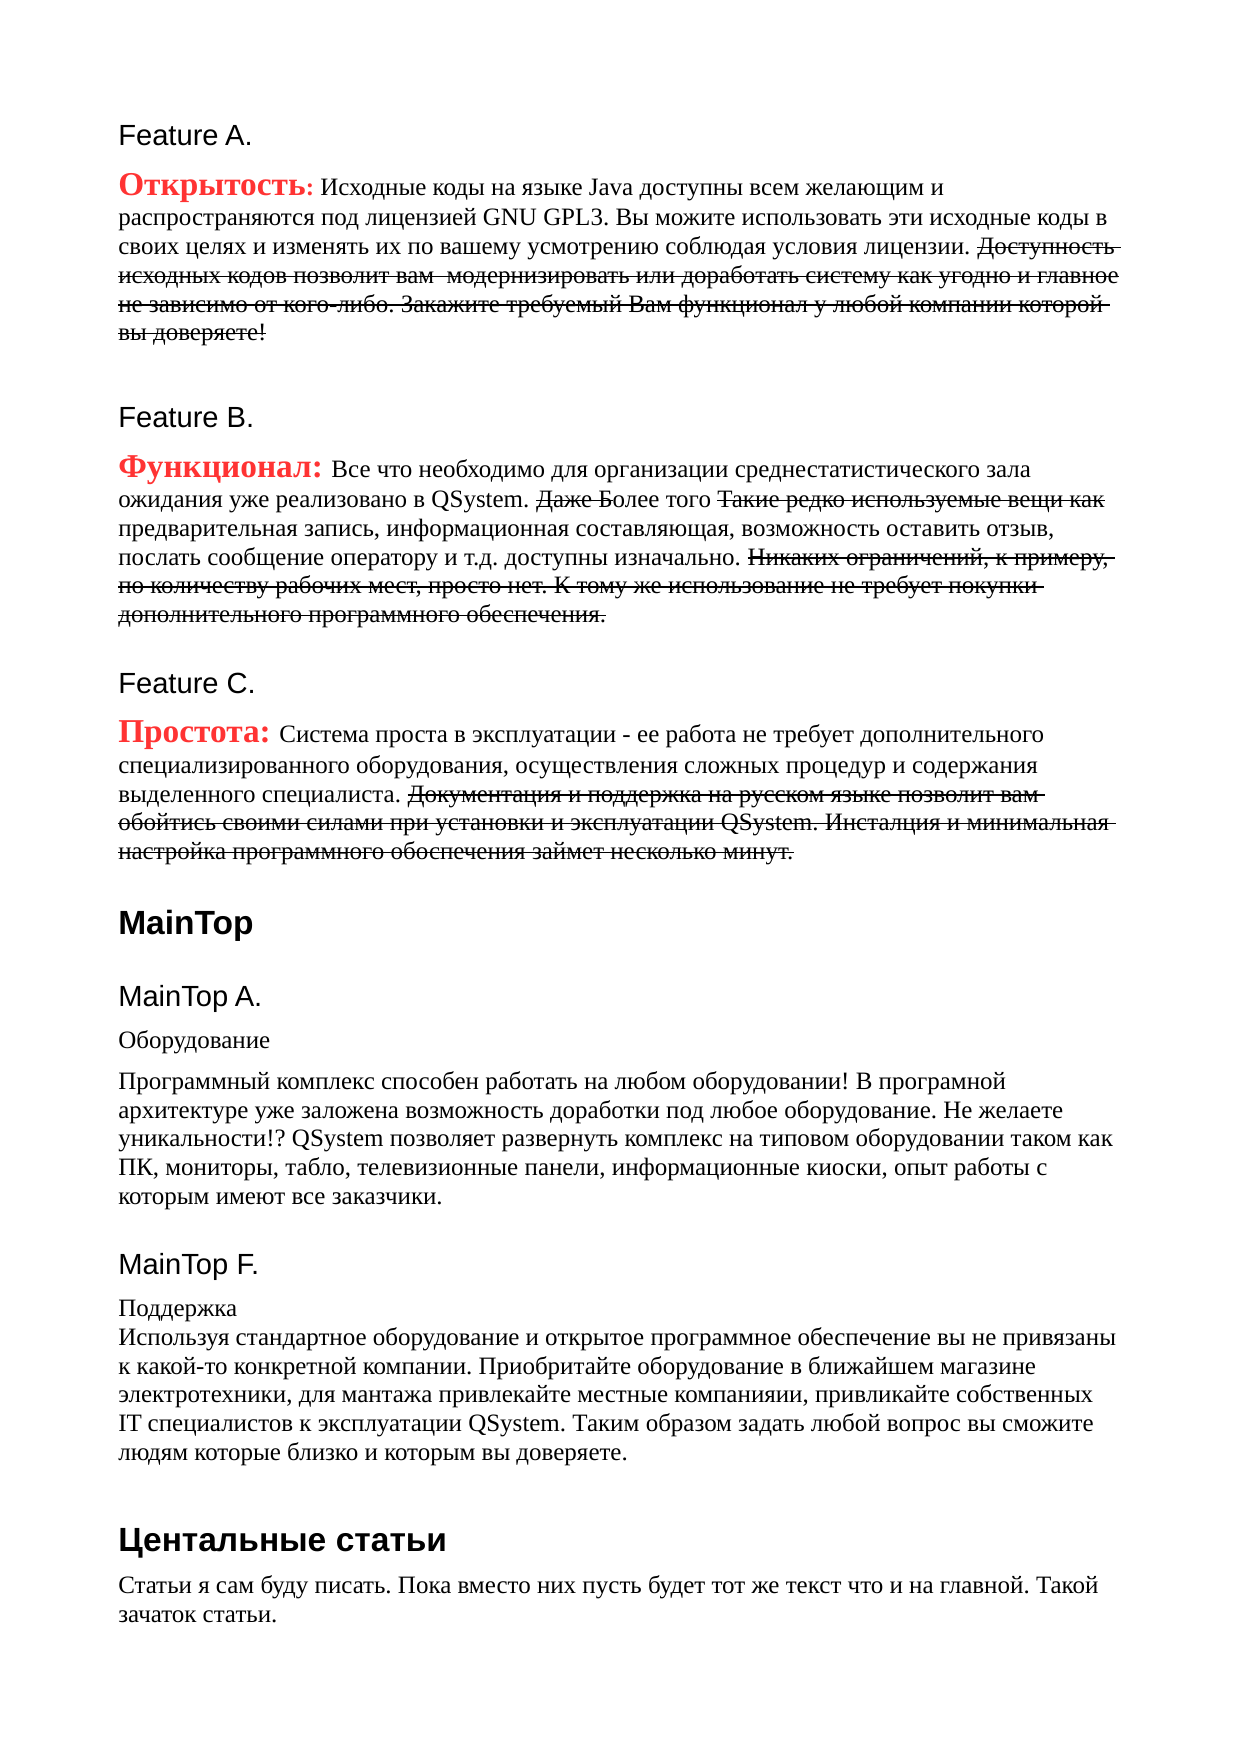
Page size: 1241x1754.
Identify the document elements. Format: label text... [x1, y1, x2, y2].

text Программный комплекс способен работать на любом оборудовании! В програмной архитектуре уже заложена возможность доработки под любое оборудование. Не желаете уникальности!? QSystem позволяет развернуть комплекс на типовом оборудовании таком как ПК, мониторы, табло, телевизионные панели, информационные киоски, опыт работы с которым имеют все заказчики. [118, 1066, 1122, 1210]
text Поддержка [118, 1293, 1122, 1322]
subtitle Feature B. [118, 400, 1122, 433]
subtitle MainTop [118, 902, 1122, 941]
text Статьи я сам буду писать. Пока вместо них пусть будет тот же текст что и на главной. Такой зачаток статьи. [118, 1571, 1122, 1628]
text Функционал: Все что необходимо для организации среднестатистического зала ожидания уже реализовано в QSystem. Даже Более того Такие редко используемые вещи как предварительная запись, информационная составляющая, возможность оставить отзыв, послать сообщение оператору и т.д. доступны изначально. Никаких ограничений, к примеру, по количеству рабочих мест, просто нет. К тому же использование не требует покупки дополнительного программного обеспечения. [118, 446, 1122, 628]
text Открытость: Исходные коды на языке Java доступны всем желающим и распространяются под лицензией GNU GPL3. Вы можите использовать эти исходные коды в своих целях и изменять их по вашему усмотрению соблюдая условия лицензии. Доступность исходных кодов позволит вам модернизировать или доработать систему как угодно и главное не зависимо от кого-либо. Закажите требуемый Вам функционал у любой компании которой вы доверяете! [118, 164, 1122, 346]
text Простота: Система проста в эксплуатации - ее работа не требует дополнительного специализированного оборудования, осуществления сложных процедур и содержания выделенного специалиста. Документация и поддержка на русском языке позволит вам обойтись своими силами при установки и эксплуатации QSystem. Инсталция и минимальная настройка программного обоспечения займет несколько минут. [118, 712, 1122, 865]
subtitle Feature A. [118, 118, 1122, 152]
text Оборудование [118, 1025, 1122, 1053]
subtitle Центальные статьи [118, 1519, 1122, 1558]
subtitle MainTop F. [118, 1247, 1122, 1281]
subtitle Feature C. [118, 666, 1122, 699]
subtitle MainTop A. [118, 979, 1122, 1012]
text Используя стандартное оборудование и открытое программное обеспечение вы не привязаны к какой-то конкретной компании. Приобритайте оборудование в ближайшем магазине электротехники, для мантажа привлекайте местные компанияии, привликайте собственных IT специалистов к эксплуатации QSystem. Таким образом задать любой вопрос вы сможите людям которые близко и которым вы доверяете. [118, 1322, 1122, 1466]
